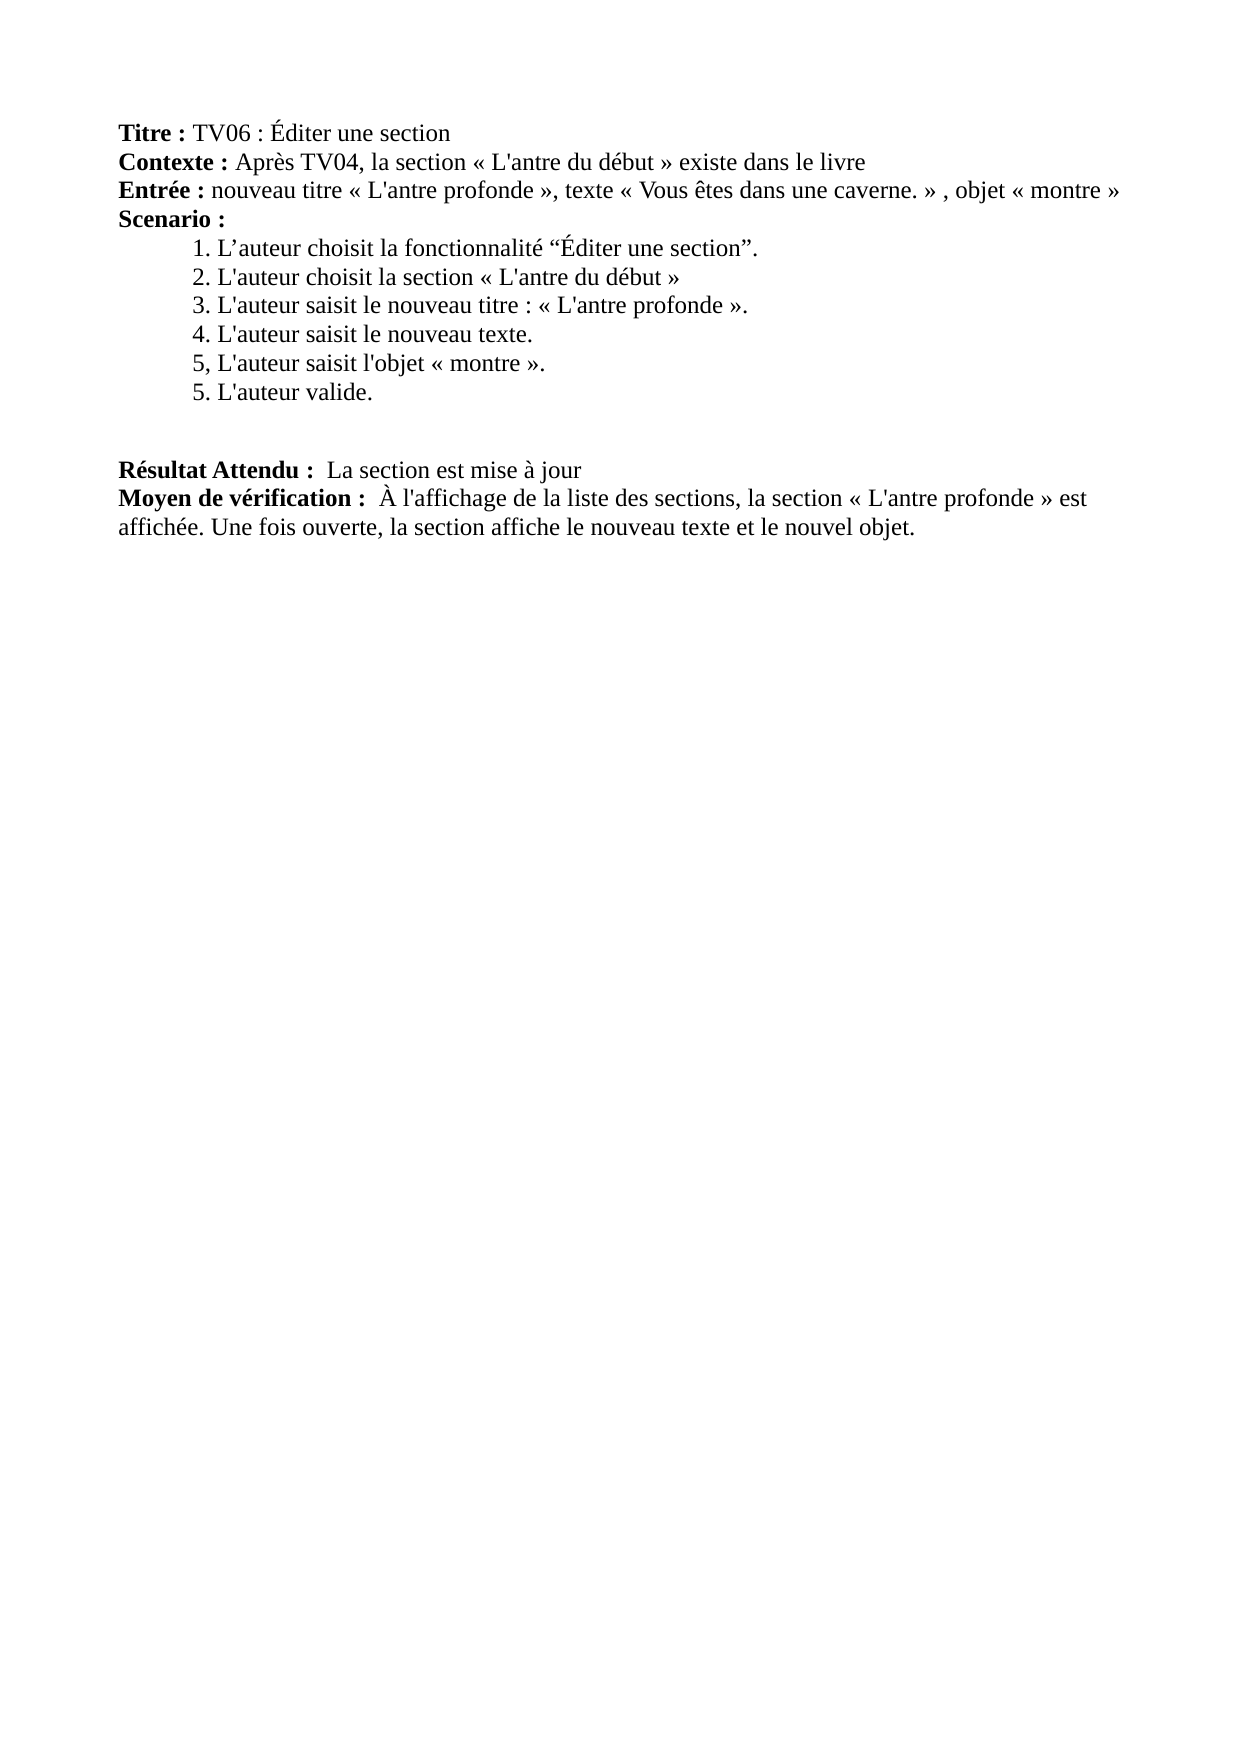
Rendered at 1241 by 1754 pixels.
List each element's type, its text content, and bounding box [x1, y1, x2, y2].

text Titre : TV06 : Éditer une section [118, 118, 1122, 147]
text 4. L'auteur saisit le nouveau texte. [118, 319, 1122, 348]
text Scenario : [118, 204, 1122, 233]
text Moyen de vérification : À l'affichage de la liste des sections, la section « L'antre profonde » est affichée. Une fois ouverte, la section affiche le nouveau texte et le nouvel objet. [118, 483, 1122, 541]
text 1. L’auteur choisit la fonctionnalité “Éditer une section”. [118, 233, 1122, 262]
text Contexte : Après TV04, la section « L'antre du début » existe dans le livre [118, 147, 1122, 176]
text 2. L'auteur choisit la section « L'antre du début » [118, 262, 1122, 291]
text Entrée : nouveau titre « L'antre profonde », texte « Vous êtes dans une caverne. » , objet « montre » [118, 176, 1122, 204]
text 5. L'auteur valide. [118, 377, 1122, 406]
text 3. L'auteur saisit le nouveau titre : « L'antre profonde ». [118, 291, 1122, 319]
text 5, L'auteur saisit l'objet « montre ». [118, 348, 1122, 377]
text Résultat Attendu : La section est mise à jour [118, 455, 1122, 483]
